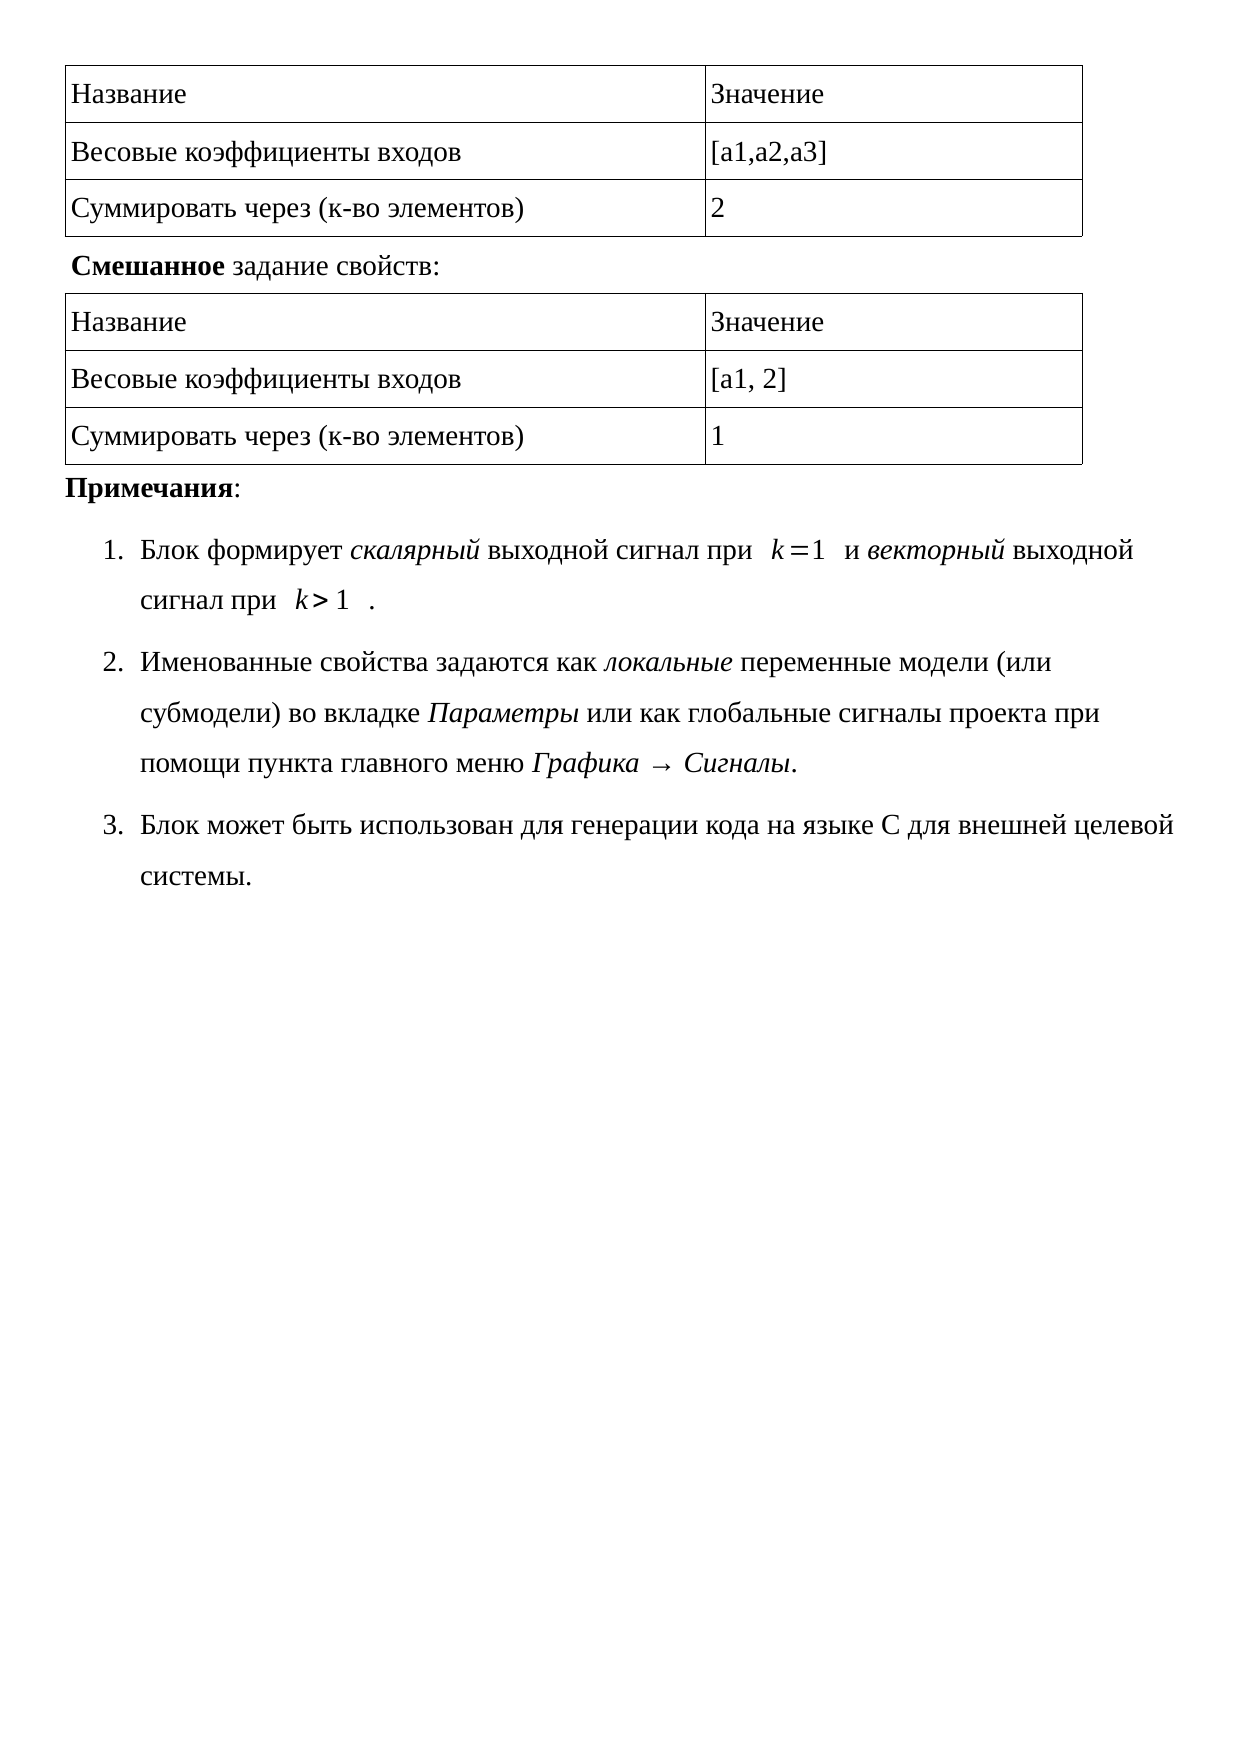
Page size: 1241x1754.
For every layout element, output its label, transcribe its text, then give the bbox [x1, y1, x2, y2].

table_cell Значение [706, 294, 1082, 350]
table_cell [a1, 2] [706, 351, 1082, 407]
table_cell Название [66, 294, 705, 350]
table_cell Весовые коэффициенты входов [66, 351, 705, 407]
table_cell 2 [706, 180, 1082, 236]
table_cell Суммировать через (к-во элементов) [66, 180, 705, 236]
table_cell Блок реализует суммирование всех элементов векторных входных сигналов. Выход – скалярная величина (по умолчанию): , где— элементы векторов входных сигналов блоков (элементы векторов ),— выходной сигнал блока, — весовые коэффициенты входов. Если задано свойство суммировать черезэлементов, то размерность выходного сигнала равна. Например, алгоритм блока для: Свойства: Весовые коэффициенты входов – числа, на которые умножаются значения входных портов блока. Число входных портов блока равно размерности этого параметра. Суммировать через (количество элементов) – целое число, показывающее через сколько элементов во входных векторах осуществлять суммирование элементов. Размерность выходного сигнала равна этому числу. Примеры заполнения диалогового окна свойств блока: Примечания: Блок формирует скалярный выходной сигнал прии векторный выходной сигнал при. Именованные свойства задаются как локальные переменные модели (или субмодели) во вкладке Параметры или как глобальные сигналы проекта при помощи пункта главного меню Графика → Сигналы. Блок может быть использован для генерации кода на языке C для внешней целевой системы. [59, 59, 1181, 903]
table_cell Весовые коэффициенты входов [66, 123, 705, 179]
table_cell Суммировать через (к-во элементов) [66, 408, 705, 464]
table_cell 1 [706, 408, 1082, 464]
table_cell Название [66, 66, 705, 122]
table_cell Смешанное задание свойств: [65, 237, 1082, 293]
table_cell [a1,a2,a3] [706, 123, 1082, 179]
table_cell Значение [706, 66, 1082, 122]
